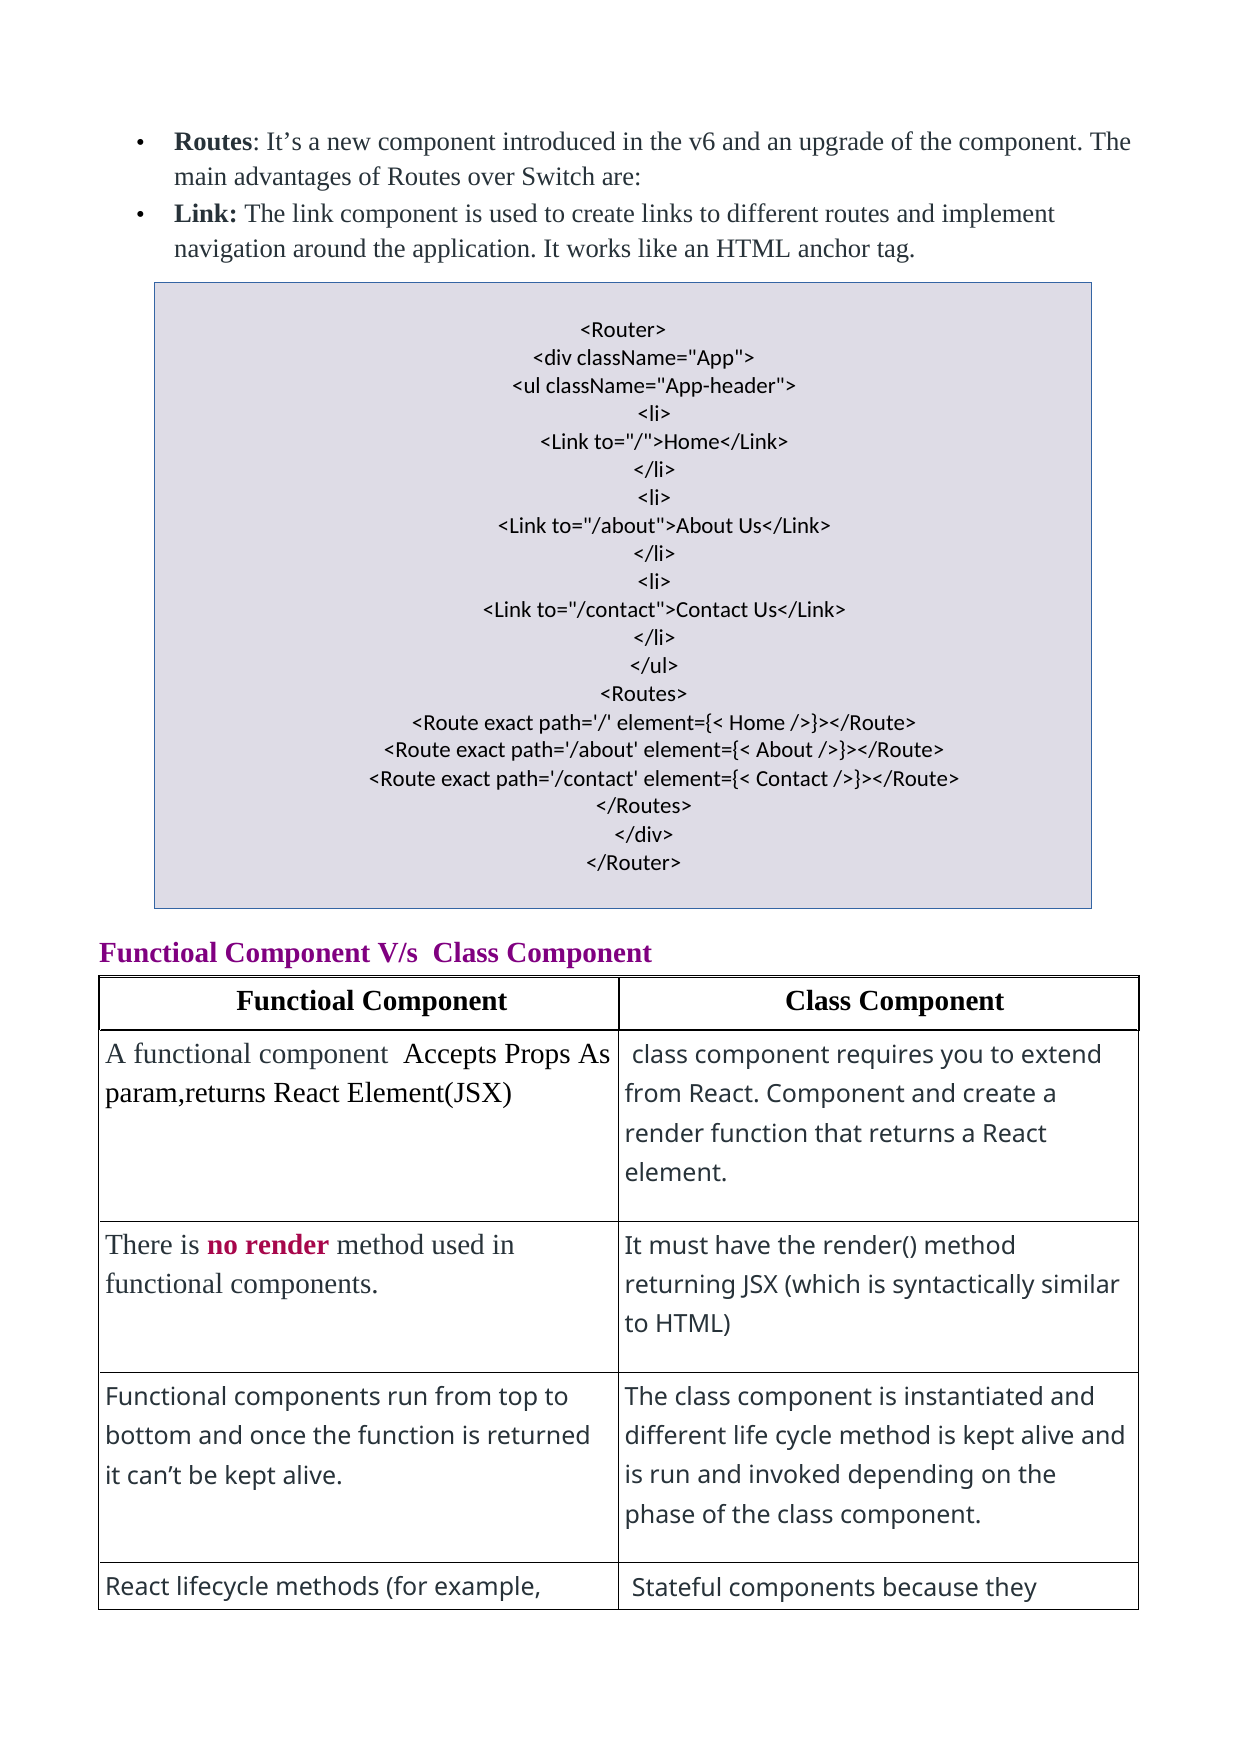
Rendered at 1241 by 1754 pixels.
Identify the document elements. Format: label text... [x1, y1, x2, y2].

table_cell There is no render method used in functional components. [99, 1221, 618, 1372]
table_cell A functional component Accepts Props As param,returns React Element(JSX) [99, 1030, 618, 1221]
text Functioal Component V/s Class Component [99, 935, 1138, 968]
table_cell React lifecycle methods (for example, [99, 1562, 618, 1609]
table_cell It must have the render() method returning JSX (which is syntactically similar to HTML) [619, 1222, 1138, 1372]
table_header Functioal Component [100, 978, 618, 1029]
list Link: The link component is used to create links to different routes and implement navigation around the application. It works like an HTML anchor tag. [136, 198, 1138, 264]
table_cell The class component is instantiated and different life cycle method is kept alive and is run and invoked depending on the phase of the class component. [619, 1373, 1138, 1562]
table_cell Stateful components because they [619, 1563, 1138, 1609]
table_header Class Component [620, 978, 1138, 1029]
table_cell class component requires you to extend from React. Component and create a render function that returns a React element. [619, 1031, 1138, 1221]
table_cell Functional components run from top to bottom and once the function is returned it can’t be kept alive. [99, 1372, 618, 1562]
list Routes: It’s a new component introduced in the v6 and an upgrade of the component. The main advantages of Routes over Switch are: [136, 126, 1138, 192]
